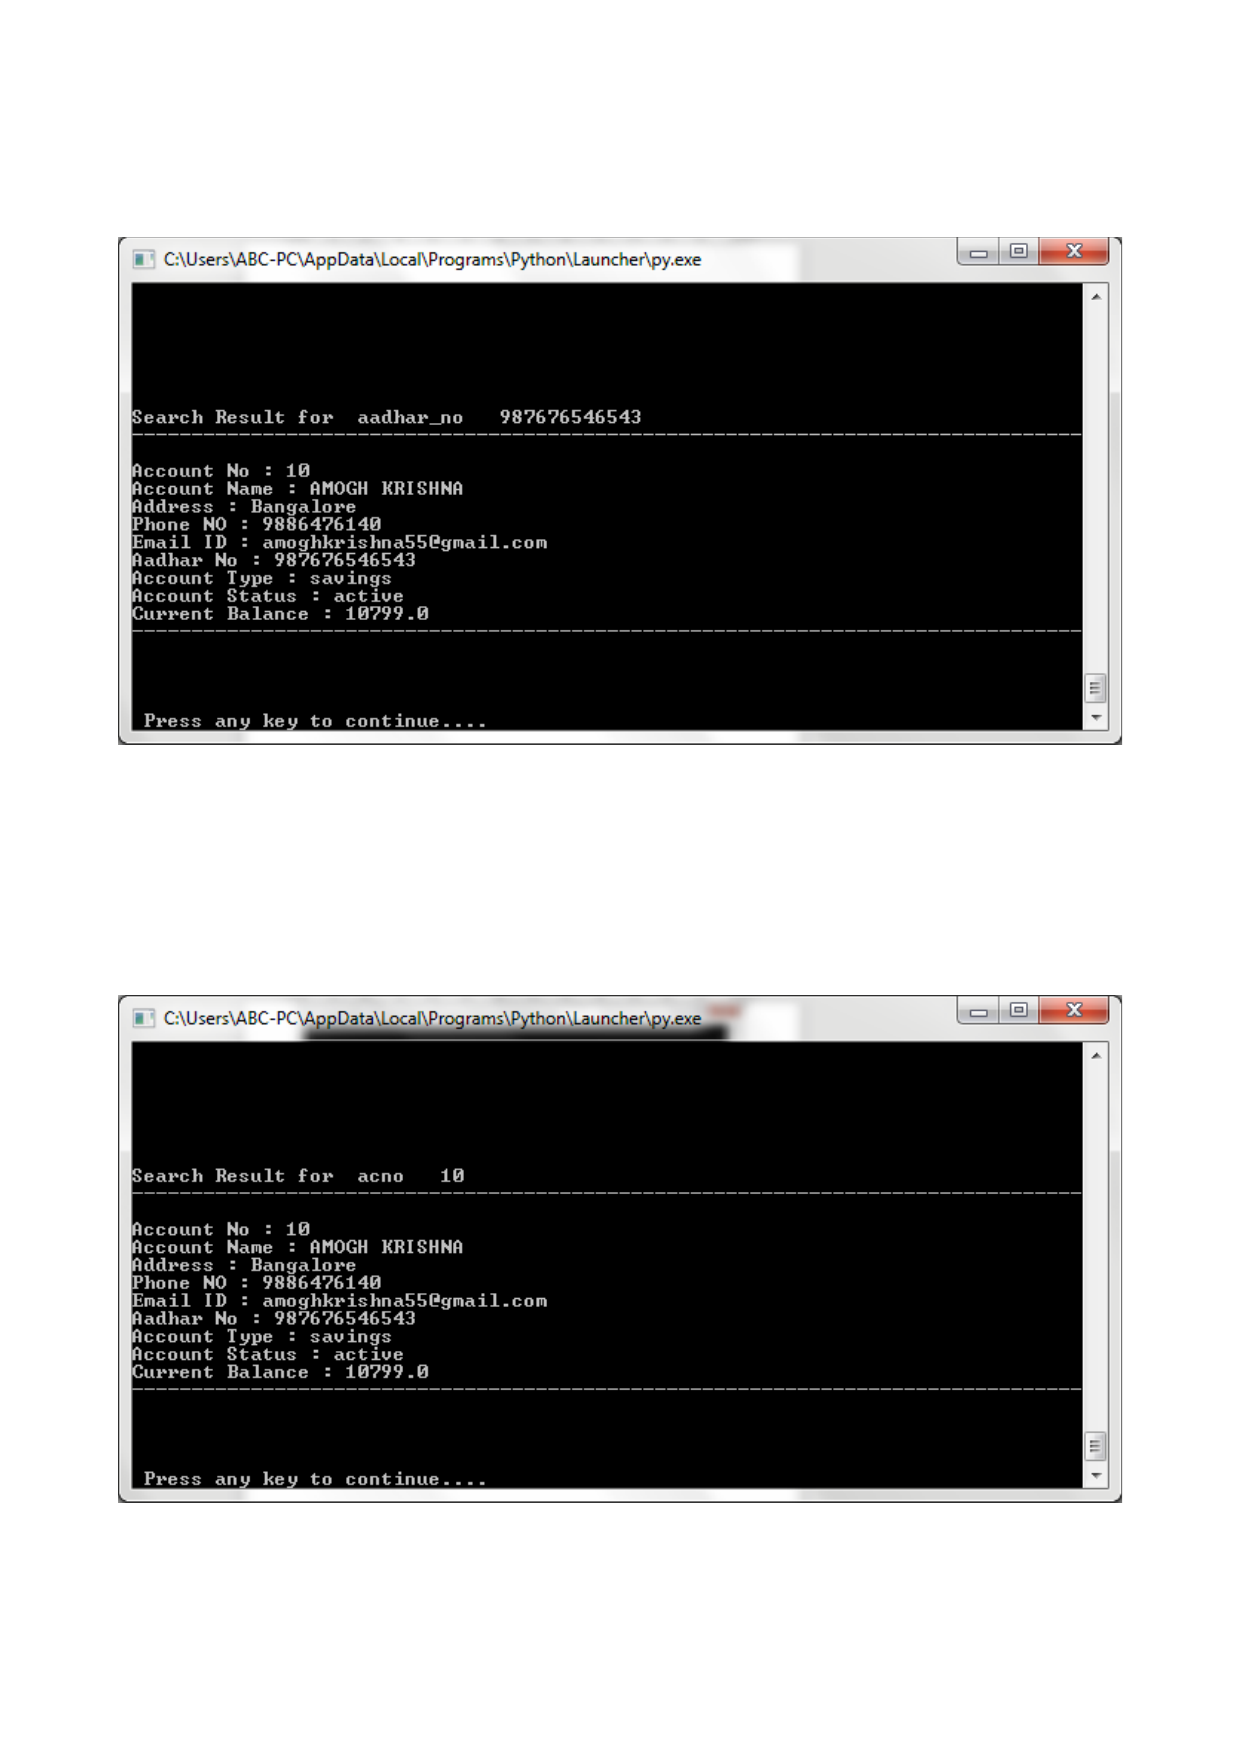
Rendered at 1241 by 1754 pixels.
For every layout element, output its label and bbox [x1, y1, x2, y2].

picture [118, 237, 1123, 745]
picture [118, 995, 1123, 1503]
